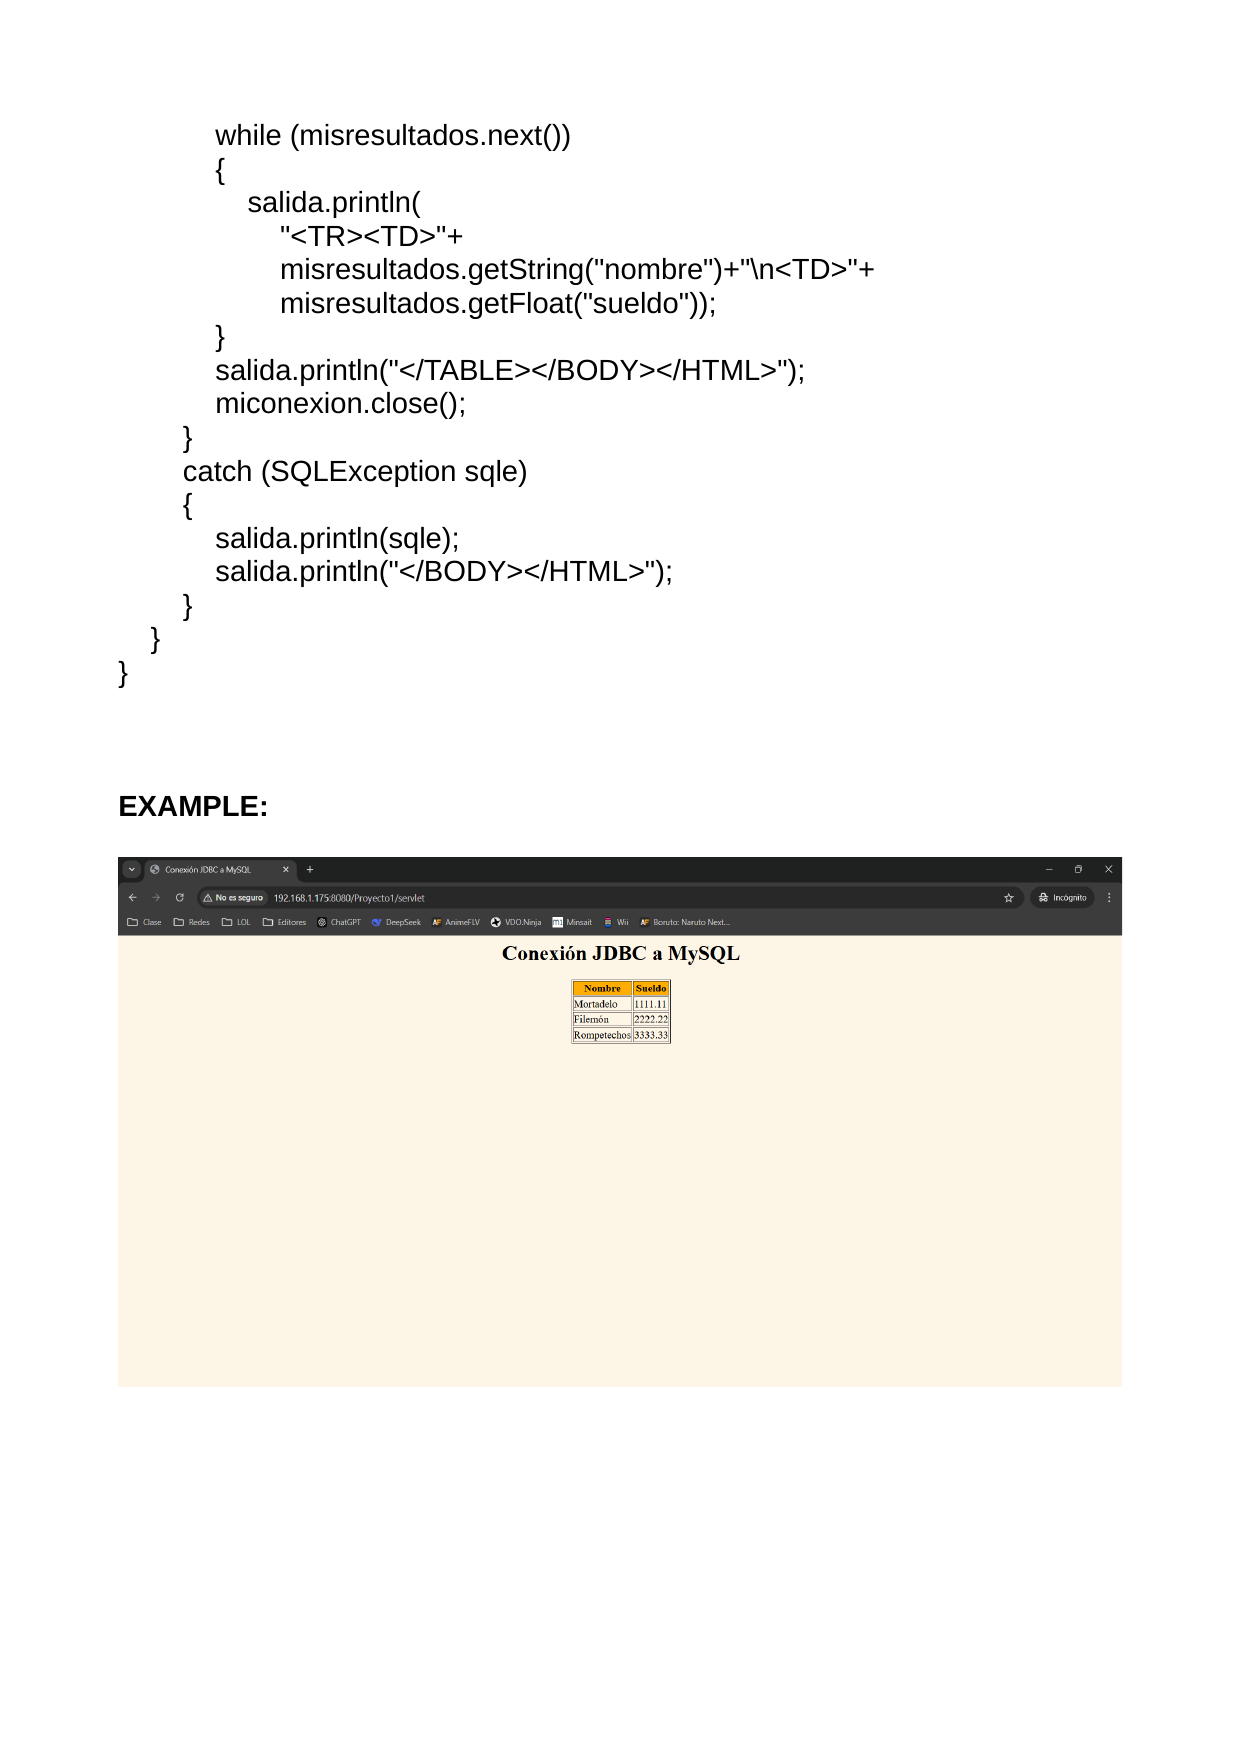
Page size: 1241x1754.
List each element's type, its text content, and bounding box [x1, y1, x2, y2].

text misresultados.getString("nombre")+"\n<TD>"+ [118, 252, 1122, 286]
text salida.println(sqle); [118, 521, 1122, 554]
text misresultados.getFloat("sueldo")); [118, 286, 1122, 319]
text } [118, 319, 1122, 353]
text while (misresultados.next()) [118, 118, 1122, 152]
text miconexion.close(); [118, 386, 1122, 420]
text } [118, 655, 1122, 688]
text { [118, 487, 1122, 521]
text } [118, 621, 1122, 655]
text EXAMPLE: [118, 789, 1122, 856]
text { [118, 152, 1122, 185]
text salida.println( [118, 185, 1122, 219]
text "<TR><TD>"+ [118, 219, 1122, 252]
picture [118, 857, 1123, 1387]
text } [118, 588, 1122, 621]
text } [118, 420, 1122, 453]
text salida.println("</BODY></HTML>"); [118, 554, 1122, 588]
text catch (SQLException sqle) [118, 453, 1122, 487]
text salida.println("</TABLE></BODY></HTML>"); [118, 353, 1122, 386]
